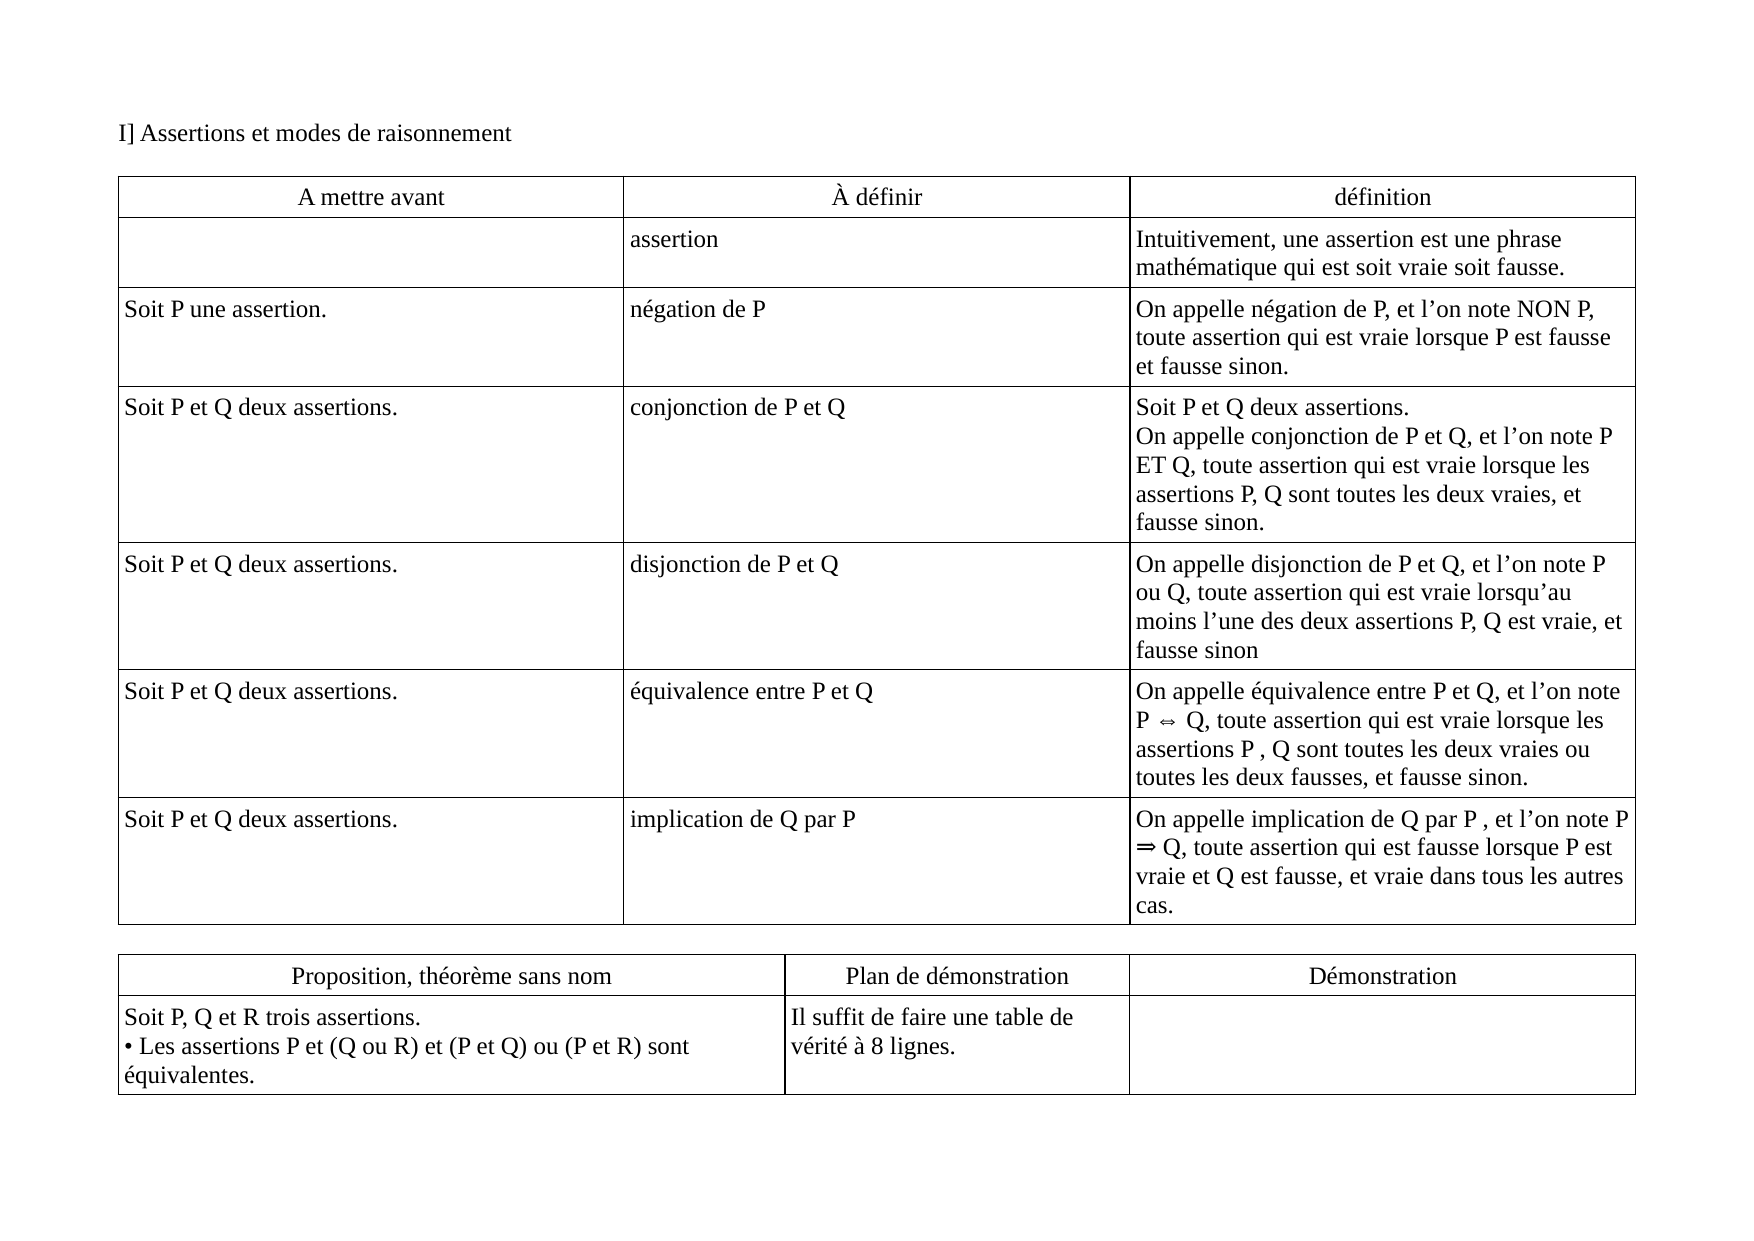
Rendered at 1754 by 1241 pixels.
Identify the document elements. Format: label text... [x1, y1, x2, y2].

table_cell [1130, 996, 1635, 1094]
table_cell implication de Q par P [624, 798, 1129, 924]
table_cell Il suffit de faire une table de vérité à 8 lignes. [786, 996, 1129, 1094]
table_cell négation de P [624, 288, 1129, 386]
table_header Démonstration [1130, 955, 1635, 995]
table_cell On appelle implication de Q par P , et l’on note P ⇒ Q, toute assertion qui est fausse lorsque P est vraie et Q est fausse, et vraie dans tous les autres cas. [1131, 798, 1635, 924]
table_cell équivalence entre P et Q [624, 670, 1129, 797]
table_header Proposition, théorème sans nom [119, 955, 784, 995]
table_cell Soit P et Q deux assertions. [119, 670, 623, 797]
table_header A mettre avant [119, 177, 623, 217]
table_cell Soit P et Q deux assertions. [119, 798, 623, 924]
table_cell Soit P et Q deux assertions. On appelle conjonction de P et Q, et l’on note P ET Q, toute assertion qui est vraie lorsque les assertions P, Q sont toutes les deux vraies, et fausse sinon. [1131, 387, 1635, 542]
table_cell On appelle équivalence entre P et Q, et l’on note P ⇔ Q, toute assertion qui est vraie lorsque les assertions P , Q sont toutes les deux vraies ou toutes les deux fausses, et fausse sinon. [1131, 670, 1635, 797]
table_cell assertion [624, 218, 1129, 287]
table_cell conjonction de P et Q [624, 387, 1129, 542]
table_cell Soit P, Q et R trois assertions. • Les assertions P et (Q ou R) et (P et Q) ou (P et R) sont équivalentes. [119, 996, 784, 1094]
table_header À définir [624, 177, 1129, 217]
table_cell On appelle disjonction de P et Q, et l’on note P ou Q, toute assertion qui est vraie lorsqu’au moins l’une des deux assertions P, Q est vraie, et fausse sinon [1131, 543, 1635, 669]
table_cell Soit P une assertion. [119, 288, 623, 386]
text I] Assertions et modes de raisonnement [118, 118, 1636, 147]
table_cell [119, 218, 623, 287]
table_header définition [1131, 177, 1635, 217]
table_cell Soit P et Q deux assertions. [119, 387, 623, 542]
table_header Plan de démonstration [786, 955, 1129, 995]
table_cell On appelle négation de P, et l’on note NON P, toute assertion qui est vraie lorsque P est fausse et fausse sinon. [1131, 288, 1635, 386]
table_cell Intuitivement, une assertion est une phrase mathématique qui est soit vraie soit fausse. [1131, 218, 1635, 287]
table_cell Soit P et Q deux assertions. [119, 543, 623, 669]
table_cell disjonction de P et Q [624, 543, 1129, 669]
